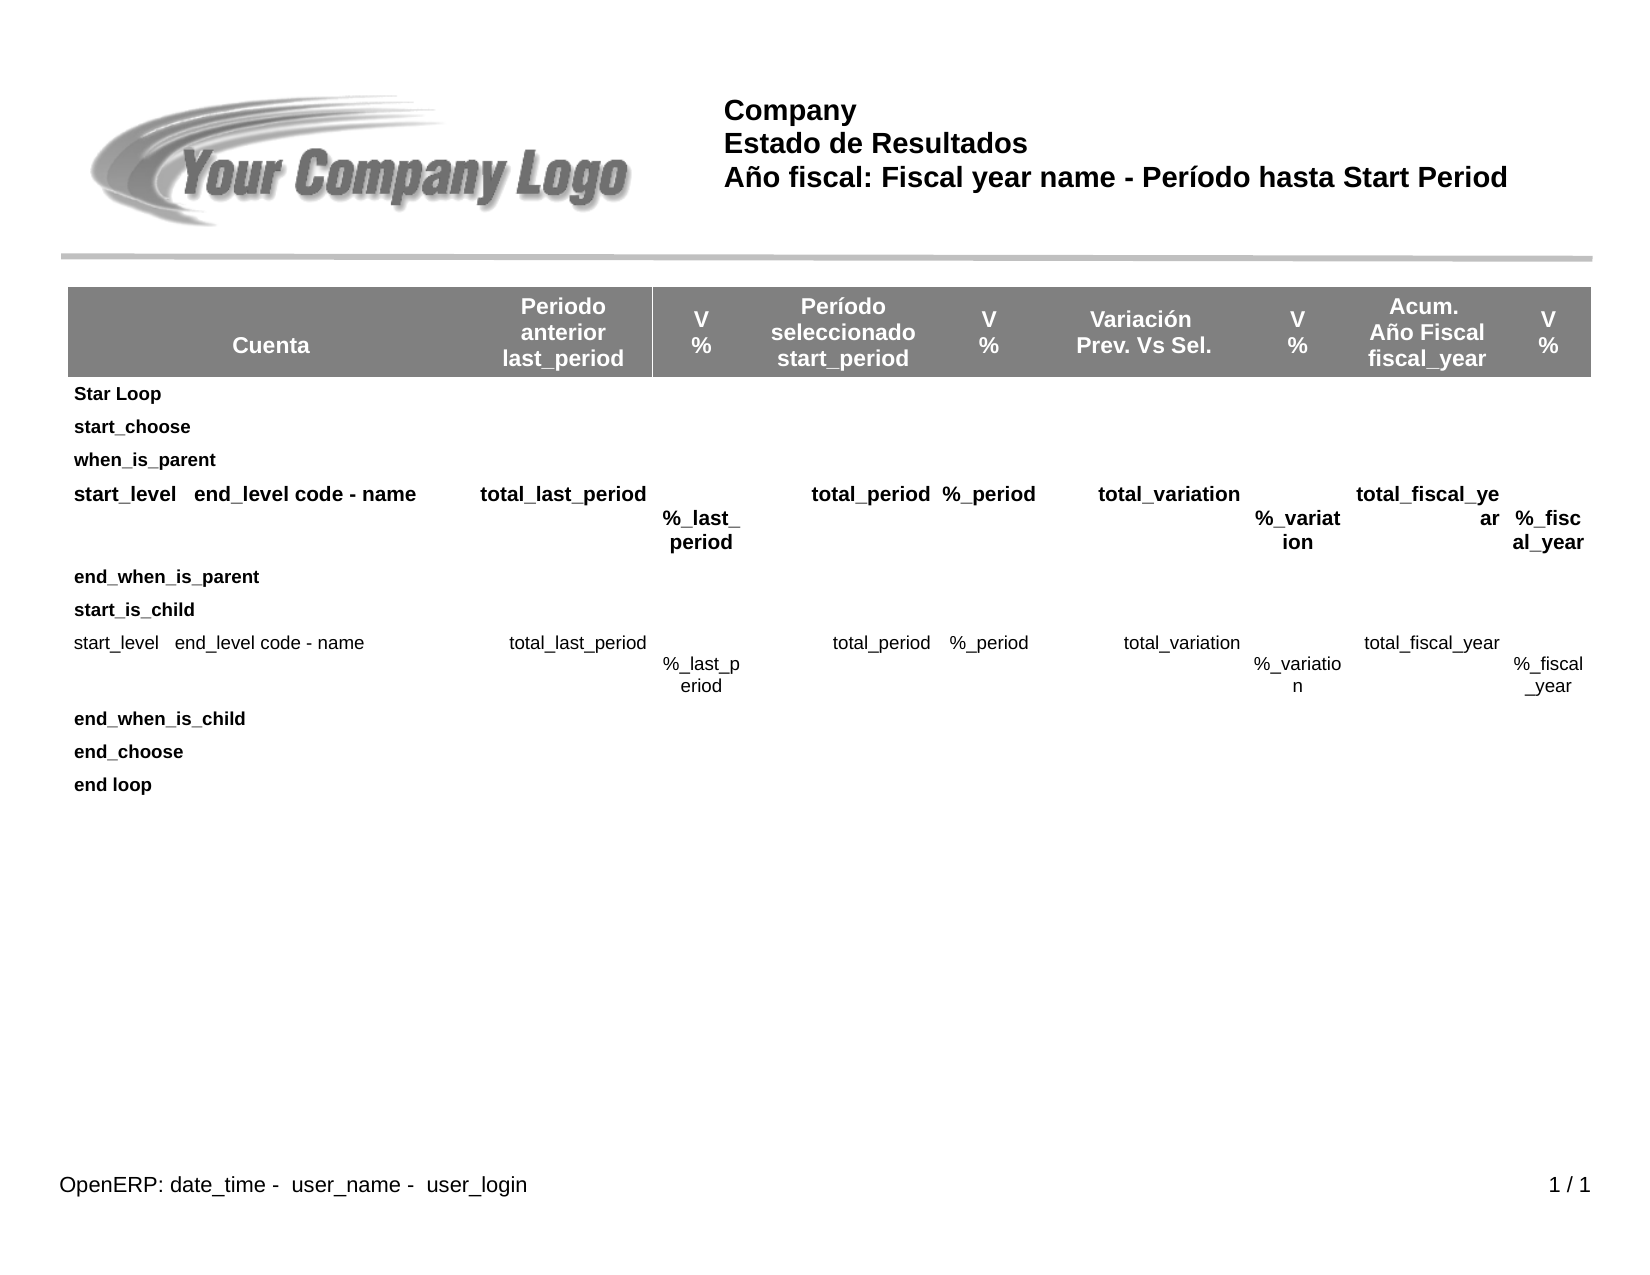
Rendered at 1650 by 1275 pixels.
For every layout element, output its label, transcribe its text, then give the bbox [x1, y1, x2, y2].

table_cell %_last_period [653, 626, 750, 702]
picture [89, 93, 632, 228]
table_cell start_level end_level code - name [68, 477, 474, 560]
table_cell total_last_period [474, 626, 652, 702]
table_cell %_last_period [653, 477, 750, 560]
table_cell total_variation [1042, 626, 1246, 702]
table_cell %_variation [1246, 477, 1349, 560]
table_header Acum. Año Fiscal fiscal_year [1349, 287, 1505, 377]
table_cell %_fiscal_year [1505, 626, 1591, 702]
table_header Cuenta [68, 287, 474, 377]
table_cell end_when_is_child [68, 702, 1591, 735]
table_cell total_variation [1042, 477, 1246, 560]
table_header Período seleccionado start_period [750, 287, 936, 377]
table_cell %_period [936, 626, 1042, 702]
text [59, 126, 89, 160]
table_cell %_fiscal_year [1505, 477, 1591, 560]
text Estado de Resultados [632, 126, 1591, 160]
table_cell total_fiscal_year [1349, 477, 1505, 560]
table_cell end_when_is_parent [68, 560, 1591, 593]
table_cell end loop [68, 768, 1591, 801]
table_header Variación Prev. Vs Sel. [1042, 287, 1246, 377]
text Company [632, 93, 1591, 126]
table_cell total_last_period [474, 477, 652, 560]
table_cell %_variation [1246, 626, 1349, 702]
table_header V % [653, 287, 750, 377]
table_cell start_is_child [68, 593, 1591, 626]
text Año fiscal: Fiscal year name - Período hasta Start Period [632, 160, 1591, 193]
table_header V % [936, 287, 1042, 377]
table_header V % [1246, 287, 1349, 377]
table_header Periodo anterior last_period [474, 287, 652, 377]
table_cell start_level end_level code - name [68, 626, 474, 702]
table_cell total_period [750, 626, 936, 702]
table_cell total_period [750, 477, 936, 560]
table_cell end_choose [68, 735, 1591, 768]
table_cell start_choose [68, 411, 1591, 443]
table_cell Star Loop [68, 377, 1591, 411]
table_cell total_fiscal_year [1349, 626, 1505, 702]
table_header V % [1505, 287, 1591, 377]
text [59, 93, 89, 126]
table_cell when_is_parent [68, 444, 1591, 477]
table_cell %_period [936, 477, 1042, 560]
